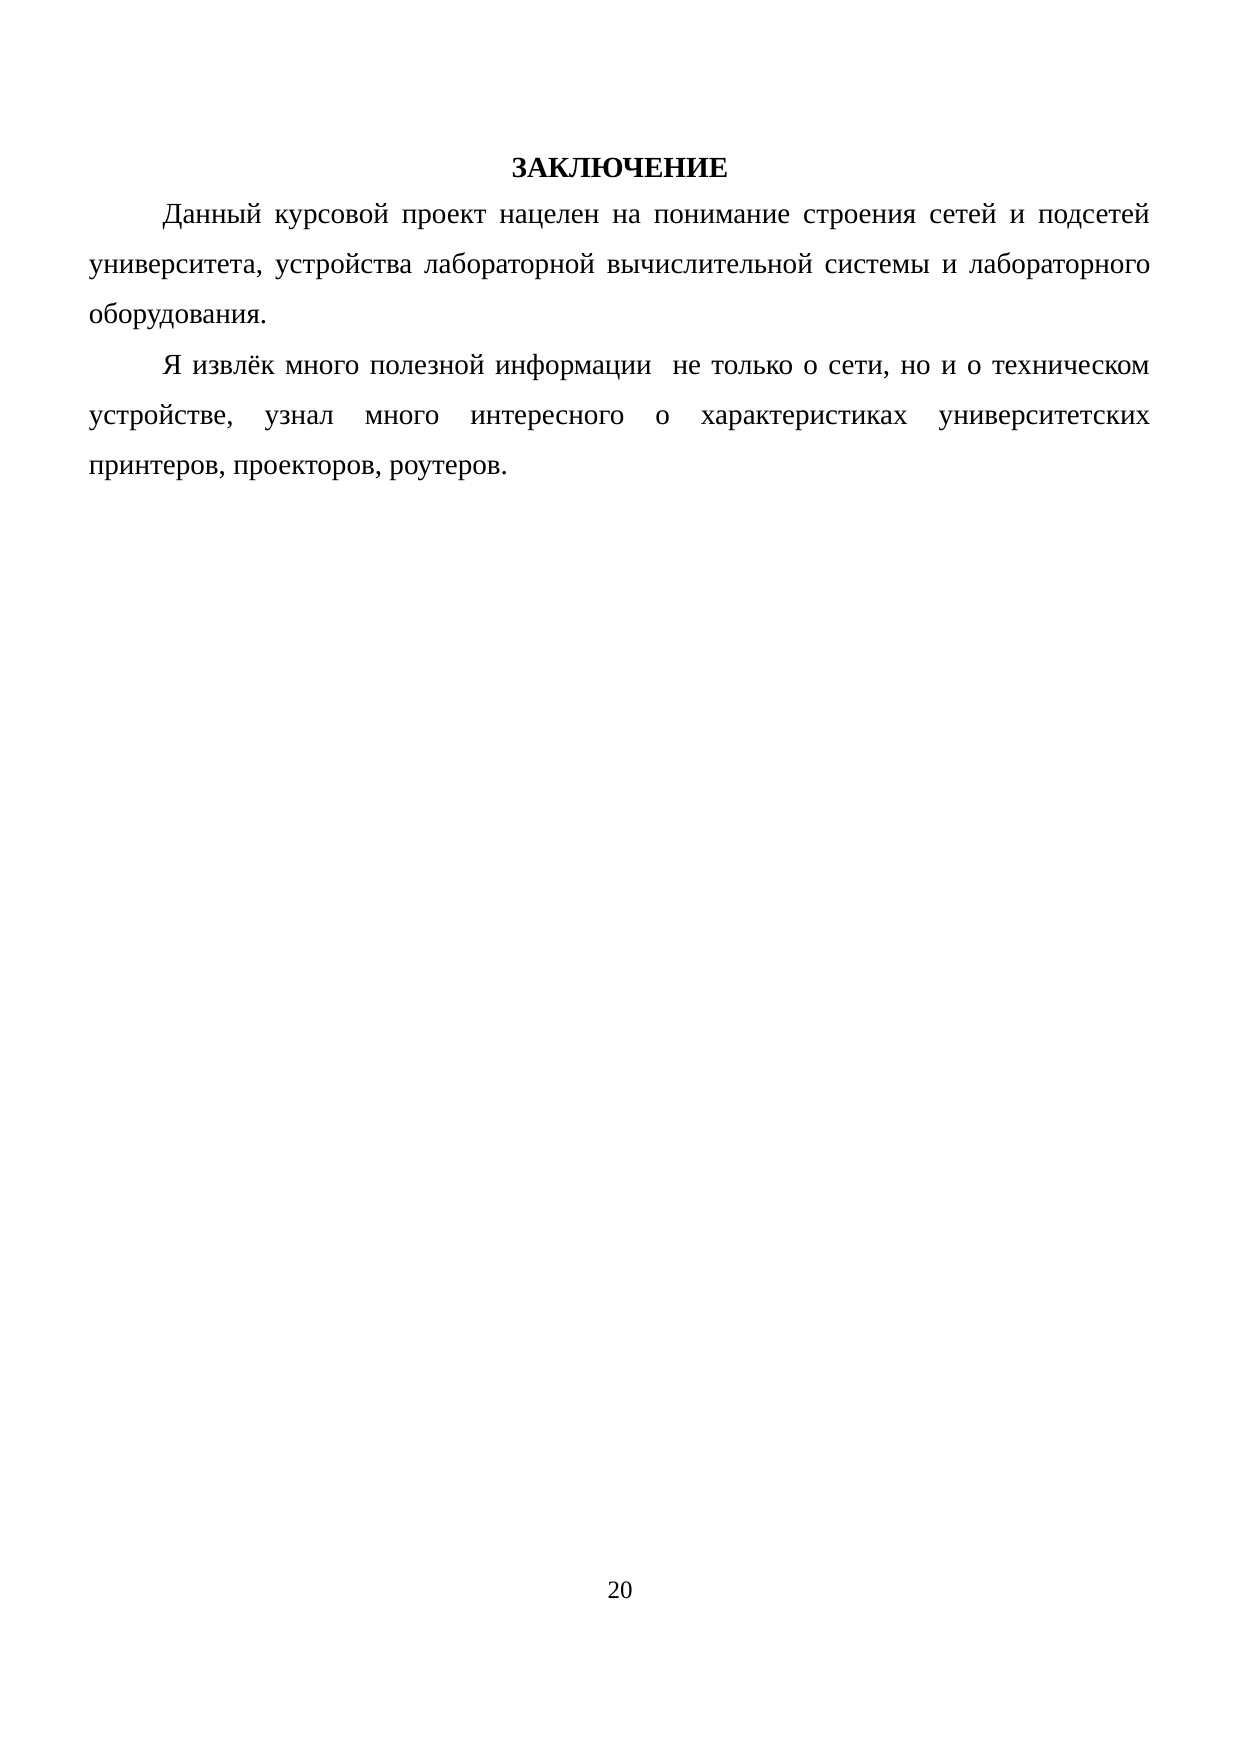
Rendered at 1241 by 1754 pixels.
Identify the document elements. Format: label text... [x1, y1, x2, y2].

text Данный курсовой проект нацелен на понимание строения сетей и подсетей университета, устройства лабораторной вычислительной системы и лабораторного оборудования. [88, 196, 1151, 330]
subtitle Заключение [88, 150, 1151, 183]
text Я извлёк много полезной информации не только о сети, но и о техническом устройстве, узнал много интересного о характеристиках университетских принтеров, проекторов, роутеров. [88, 347, 1151, 481]
